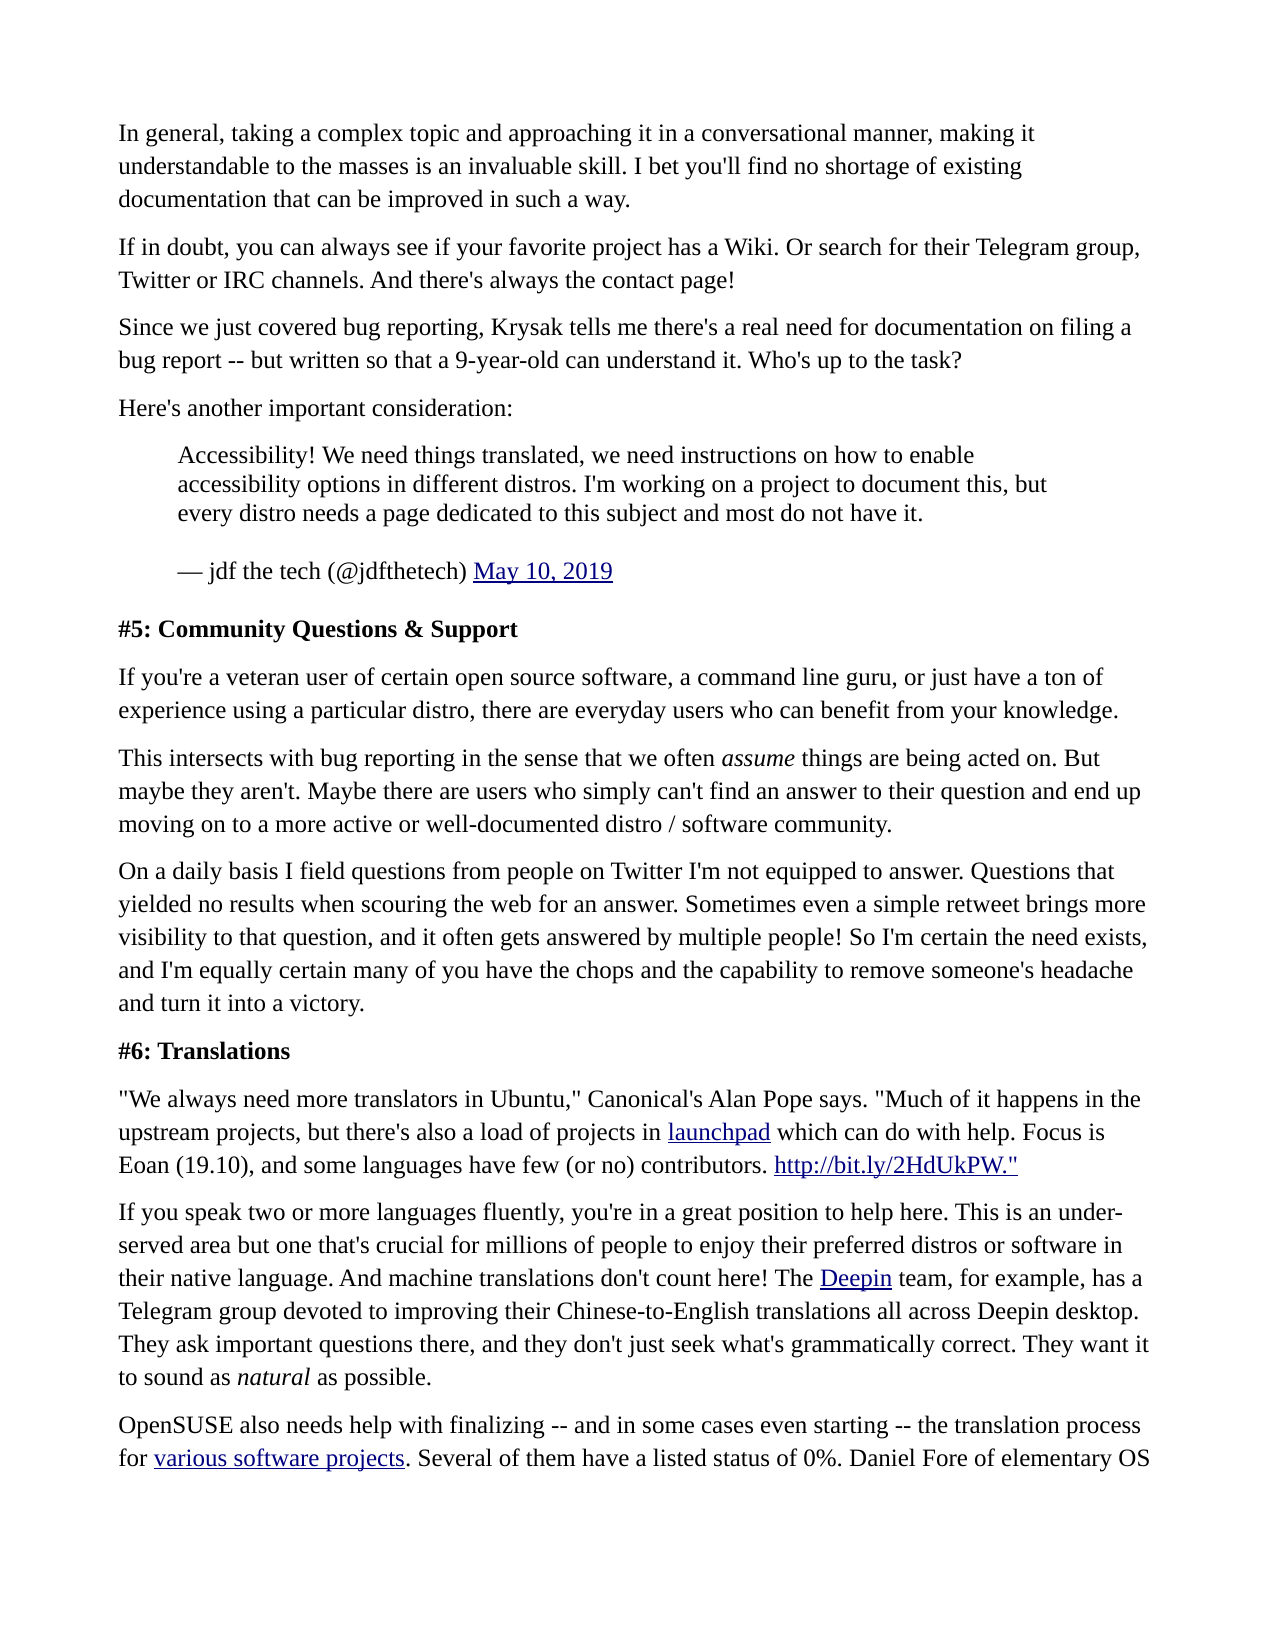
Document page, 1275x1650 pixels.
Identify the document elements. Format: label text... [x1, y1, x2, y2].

text Since we just covered bug reporting, Krysak tells me there's a real need for documentation on filing a bug report -- but written so that a 9-year-old can understand it. Who's up to the task? [118, 312, 1157, 374]
text Here's another important consideration: [118, 393, 1157, 422]
text If you're a veteran user of certain open source software, a command line guru, or just have a ton of experience using a particular distro, there are everyday users who can benefit from your knowledge. [118, 662, 1157, 724]
text #5: Community Questions & Support [118, 614, 1157, 643]
text Accessibility! We need things translated, we need instructions on how to enable accessibility options in different distros. I'm working on a project to document this, but every distro needs a page dedicated to this subject and most do not have it. [177, 441, 1098, 527]
text On a daily basis I field questions from people on Twitter I'm not equipped to answer. Questions that yielded no results when scouring the web for an answer. Sometimes even a simple retweet brings more visibility to that question, and it often gets answered by multiple people! So I'm certain the need exists, and I'm equally certain many of you have the chops and the capability to remove someone's headache and turn it into a victory. [118, 856, 1157, 1017]
text In general, taking a complex topic and approaching it in a conversational manner, making it understandable to the masses is an invaluable skill. I bet you'll find no shortage of existing documentation that can be improved in such a way. [118, 118, 1157, 213]
text #6: Translations [118, 1036, 1157, 1065]
text If you speak two or more languages fluently, you're in a great position to help here. This is an under-served area but one that's crucial for millions of people to enjoy their preferred distros or software in their native language. And machine translations don't count here! The Deepin team, for example, has a Telegram group devoted to improving their Chinese-to-English translations all across Deepin desktop. They ask important questions there, and they don't just seek what's grammatically correct. They want it to sound as natural as possible. [118, 1197, 1157, 1391]
text OpenSUSE also needs help with finalizing -- and in some cases even starting -- the translation process for various software projects. Several of them have a listed status of 0%. Daniel Fore of elementary OS [118, 1410, 1157, 1472]
text "We always need more translators in Ubuntu," Canonical's Alan Pope says. "Much of it happens in the upstream projects, but there's also a load of projects in launchpad which can do with help. Focus is Eoan (19.10), and some languages have few (or no) contributors. http://bit.ly/2HdUkPW." [118, 1084, 1157, 1178]
text This intersects with bug reporting in the sense that we often assume things are being acted on. But maybe they aren't. Maybe there are users who simply can't find an answer to their question and end up moving on to a more active or well-documented distro / software community. [118, 743, 1157, 838]
text If in doubt, you can always see if your favorite project has a Wiki. Or search for their Telegram group, Twitter or IRC channels. And there's always the contact page! [118, 232, 1157, 293]
text — jdf the tech (@jdfthetech) May 10, 2019 [177, 556, 1098, 585]
